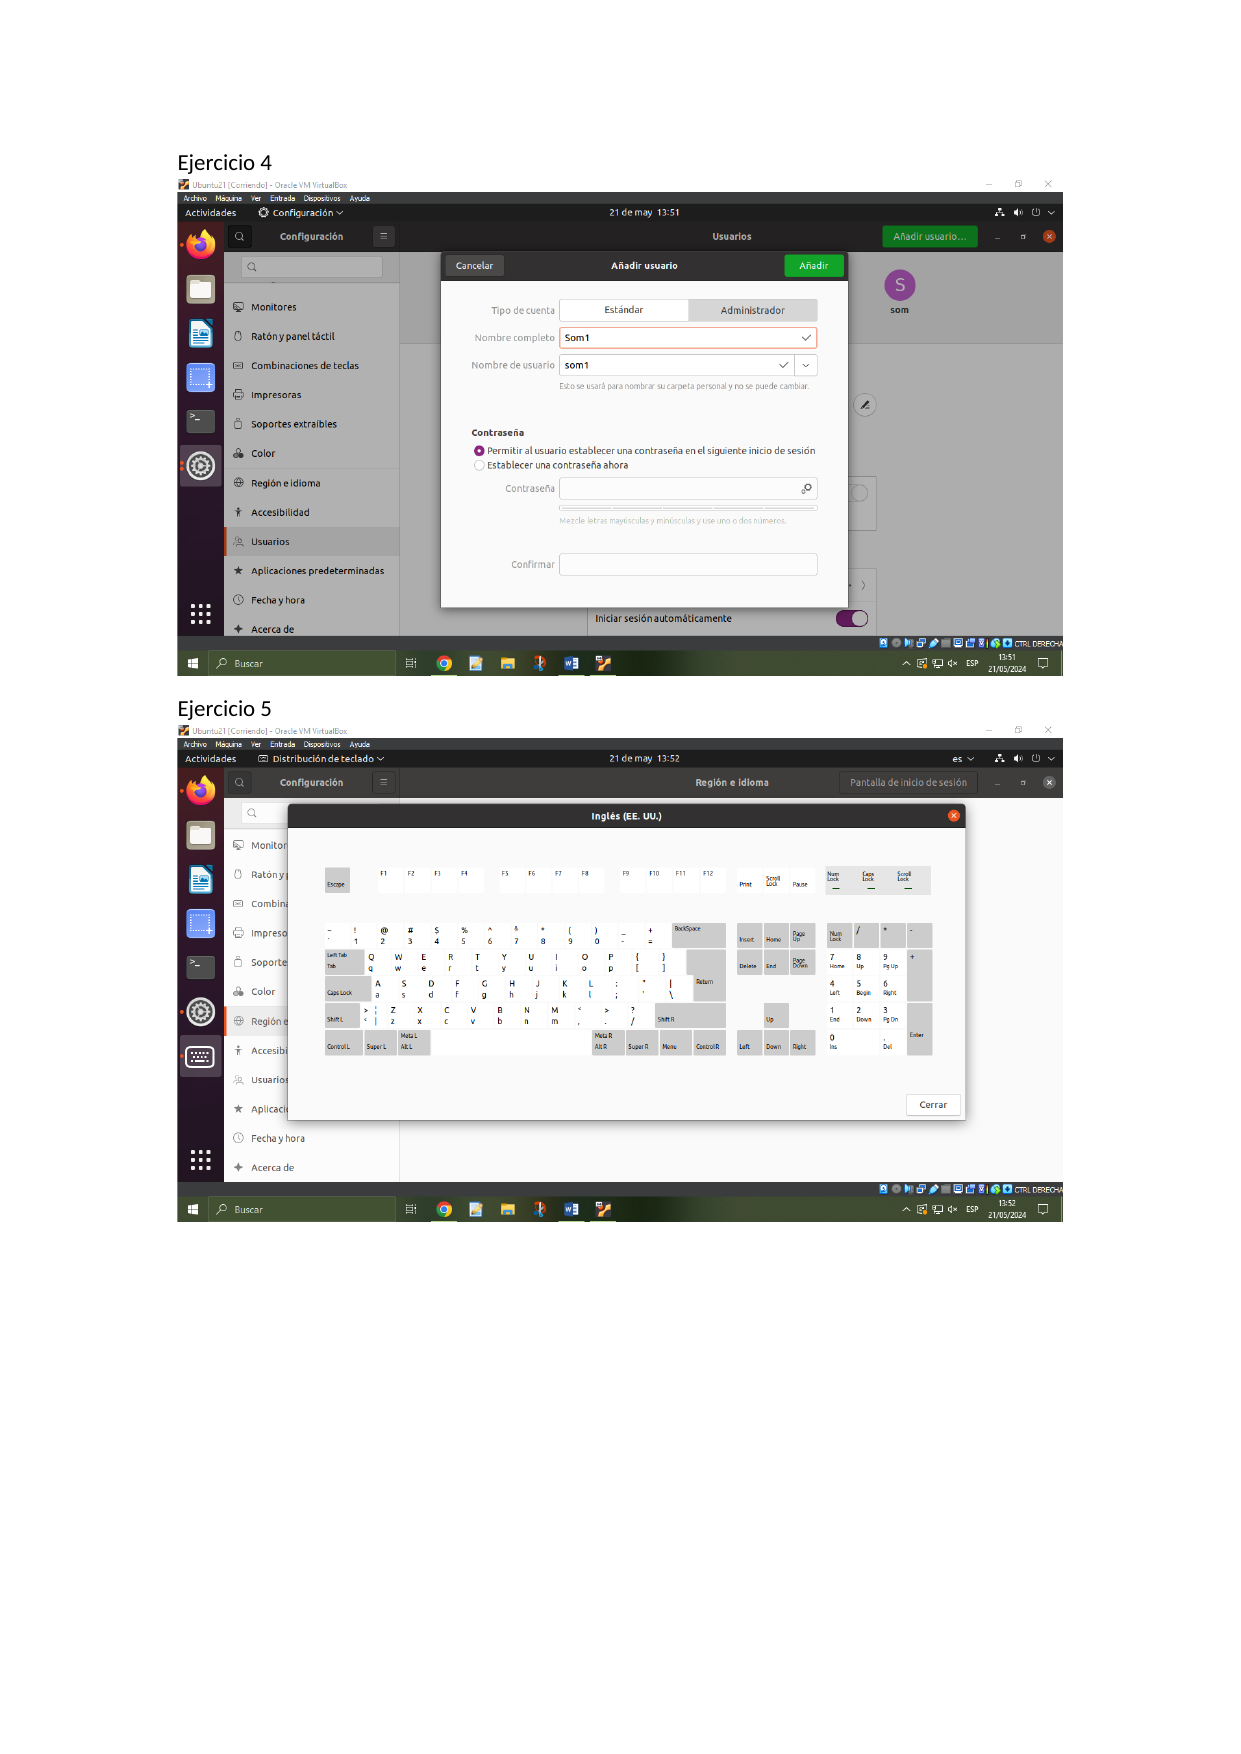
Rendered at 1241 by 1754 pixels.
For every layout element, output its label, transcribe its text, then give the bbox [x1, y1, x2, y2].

text Ejercicio 5 [177, 694, 1063, 723]
text Ejercicio 4 [177, 148, 1063, 177]
